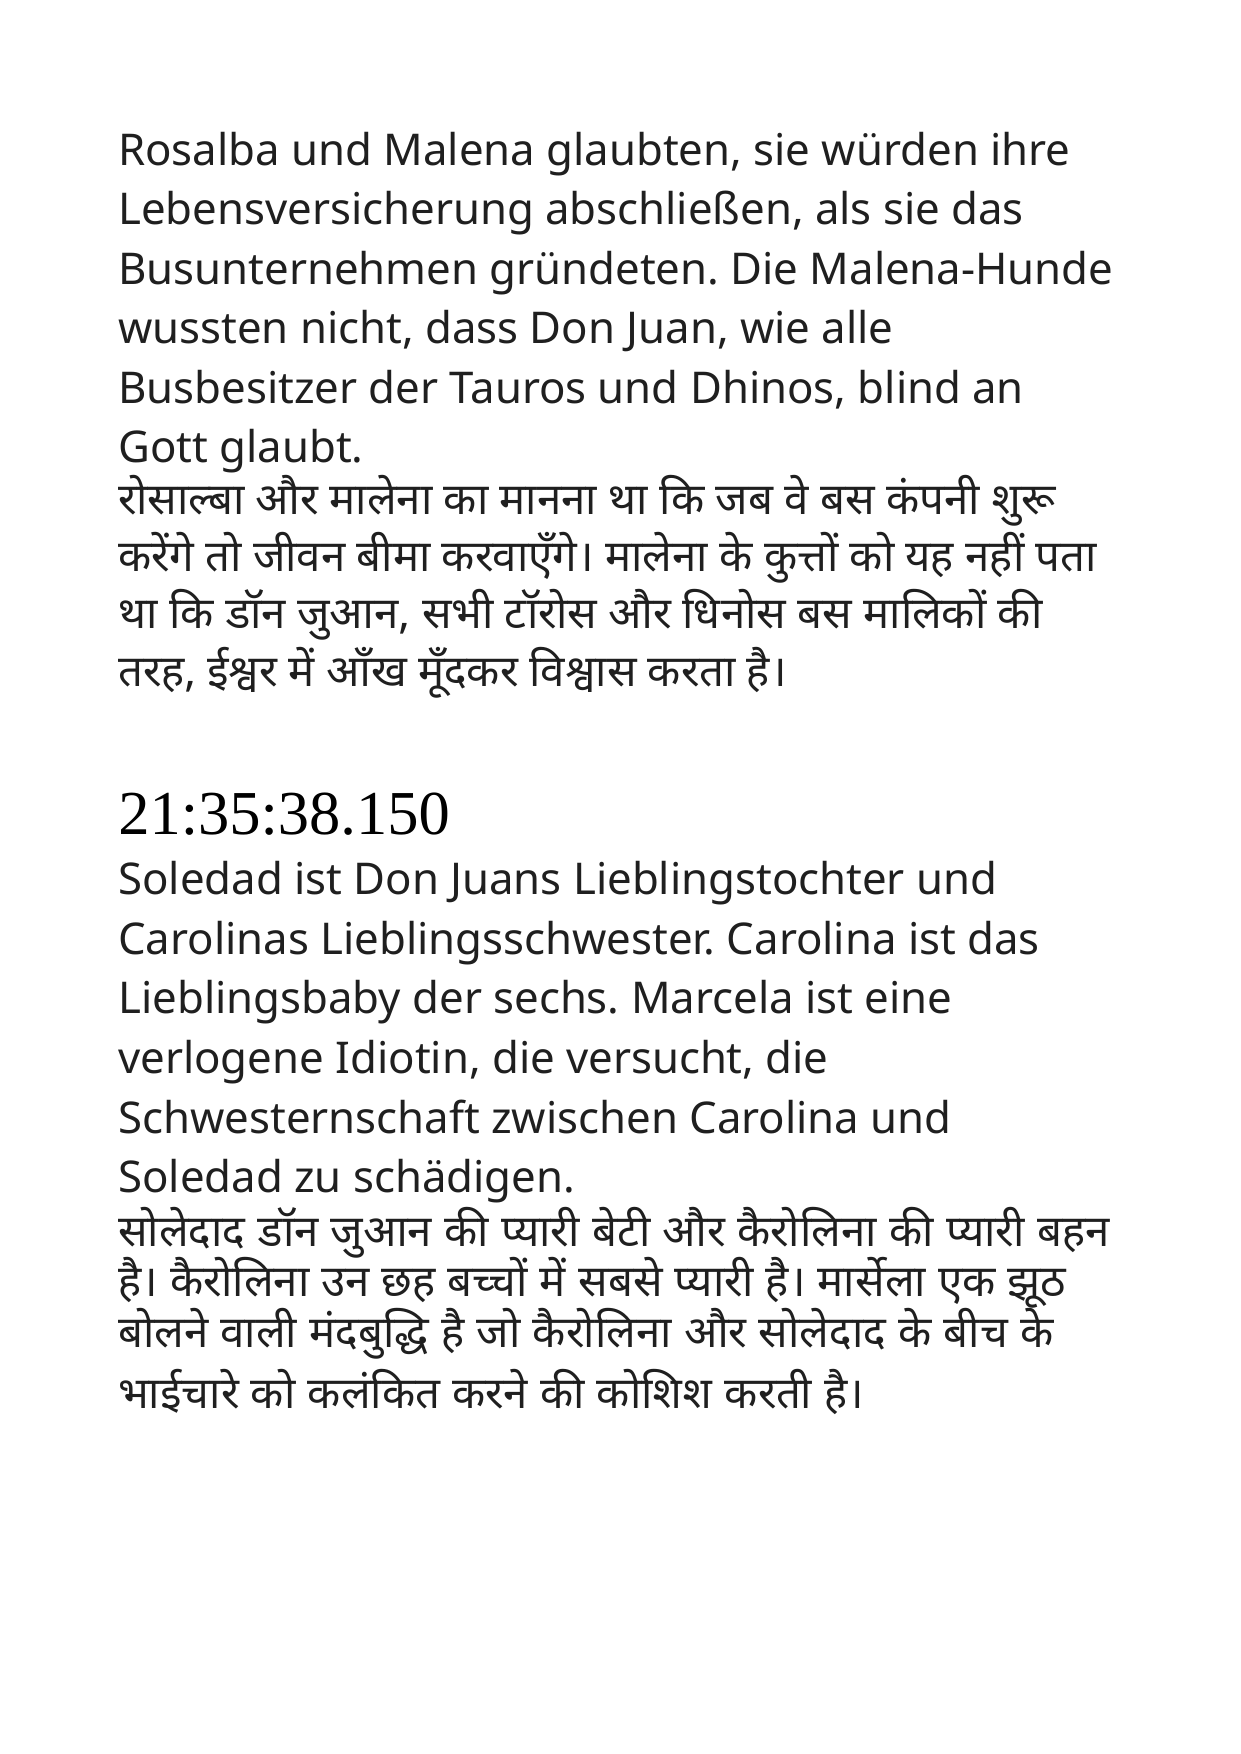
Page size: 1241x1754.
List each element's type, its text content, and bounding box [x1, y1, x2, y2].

text 21:35:38.150 [118, 776, 1122, 848]
text रोसाल्बा और मालेना का मानना था कि जब वे बस कंपनी शुरू करेंगे तो जीवन बीमा करवाएँगे। मालेना के कुत्तों को यह नहीं पता था कि डॉन जुआन, सभी टॉरोस और धिनोस बस मालिकों की तरह, ईश्वर में आँख मूँदकर विश्वास करता है। [118, 476, 1122, 704]
text Rosalba und Malena glaubten, sie würden ihre Lebensversicherung abschließen, als sie das Busunternehmen gründeten. Die Malena-Hunde wussten nicht, dass Don Juan, wie alle Busbesitzer der Tauros und Dhinos, blind an Gott glaubt. [118, 118, 1122, 476]
text Soledad ist Don Juans Lieblingstochter und Carolinas Lieblingsschwester. Carolina ist das Lieblingsbaby der sechs. Marcela ist eine verlogene Idiotin, die versucht, die Schwesternschaft zwischen Carolina und Soledad zu schädigen. सोलेदाद डॉन जुआन की प्यारी बेटी और कैरोलिना की प्यारी बहन है। कैरोलिना उन छह बच्चों में सबसे प्यारी है। मार्सेला एक झूठ बोलने वाली मंदबुद्धि है जो कैरोलिना और सोलेदाद के बीच के भाईचारे को कलंकित करने की कोशिश करती है। [118, 848, 1122, 1427]
